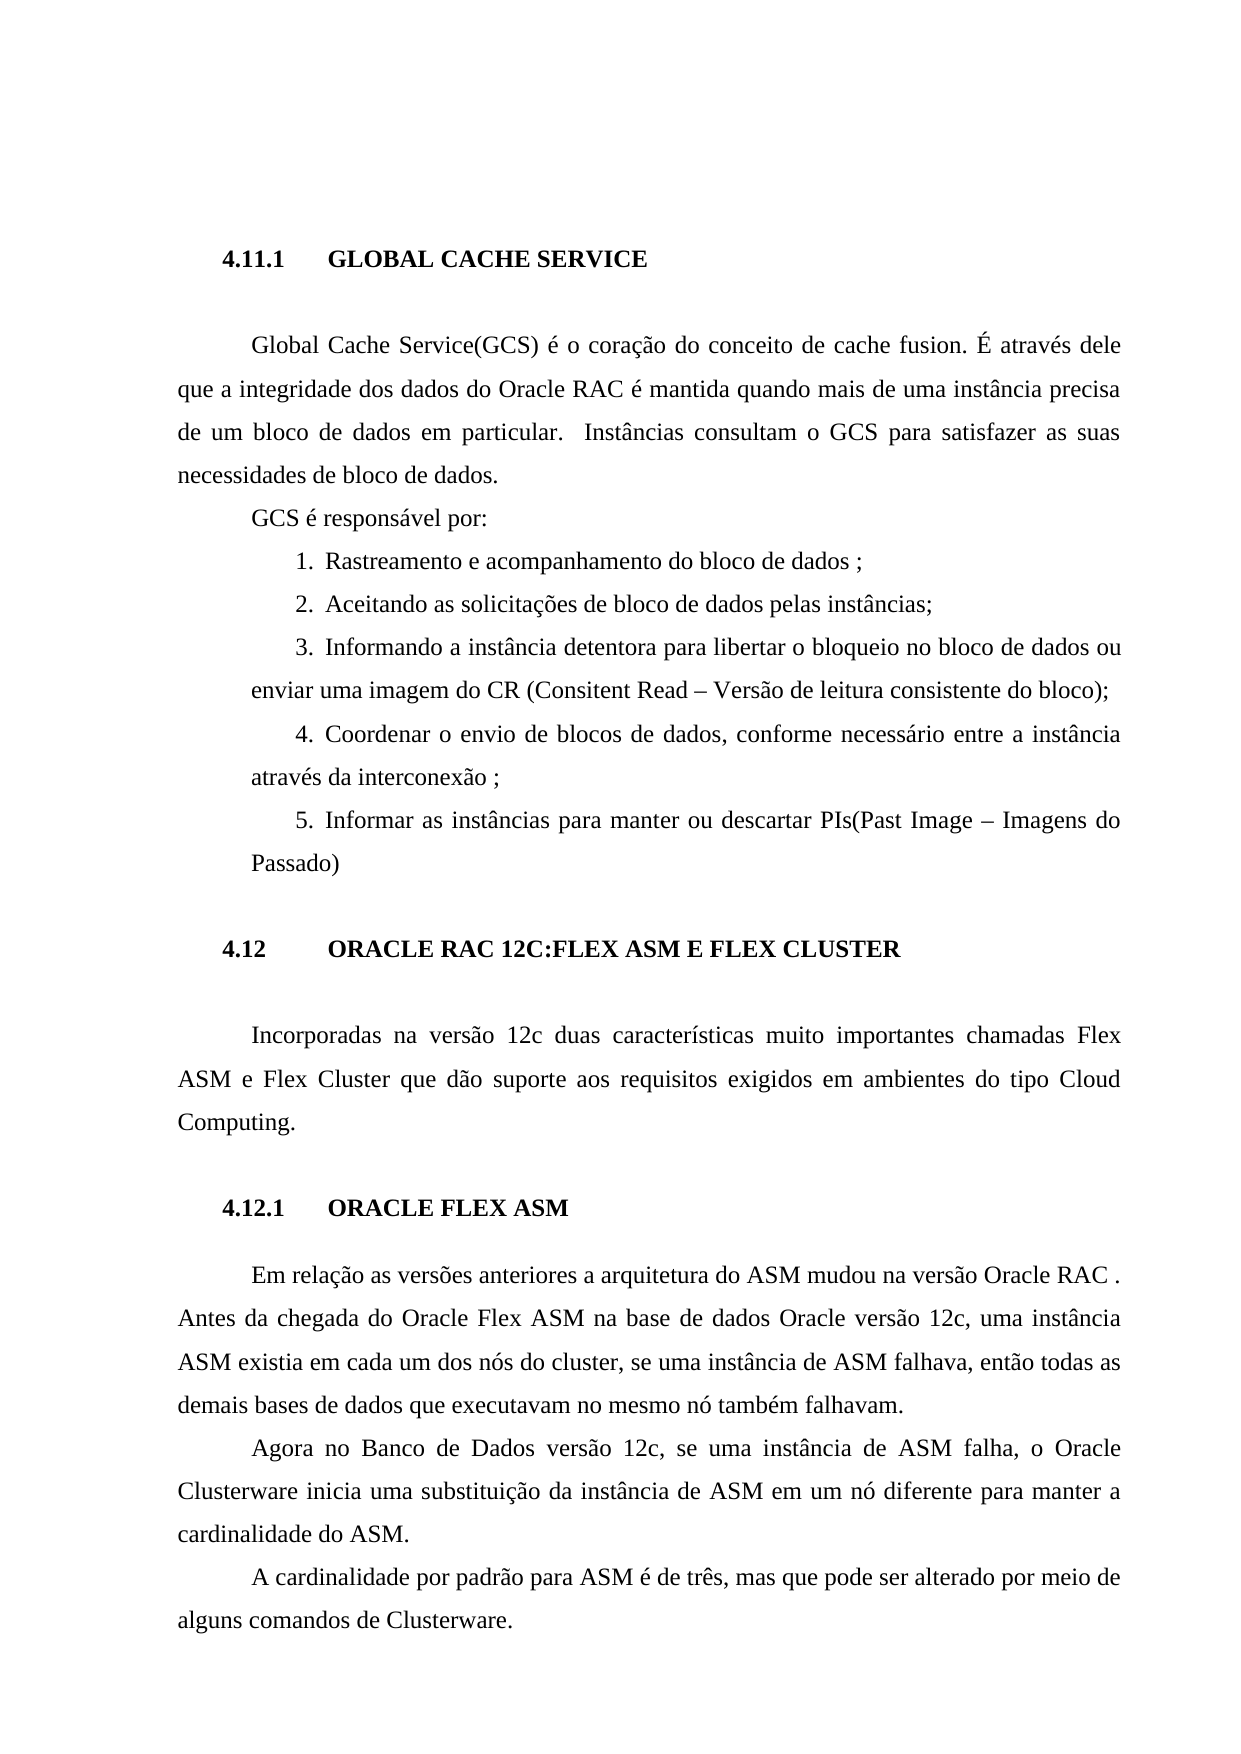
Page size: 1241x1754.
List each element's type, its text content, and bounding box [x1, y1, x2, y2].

list Aceitando as solicitações de bloco de dados pelas instâncias; [221, 589, 1122, 618]
list Informando a instância detentora para libertar o bloqueio no bloco de dados ou enviar uma imagem do CR (Consitent Read – Versão de leitura consistente do bloco); [221, 632, 1122, 704]
list Coordenar o envio de blocos de dados, conforme necessário entre a instância através da interconexão ; [221, 719, 1122, 791]
text Agora no Banco de Dados versão 12c, se uma instância de ASM falha, o Oracle Clusterware inicia uma substituição da instância de ASM em um nó diferente para manter a cardinalidade do ASM. [177, 1433, 1122, 1548]
text Global Cache Service(GCS) é o coração do conceito de cache fusion. É através dele que a integridade dos dados do Oracle RAC é mantida quando mais de uma instância precisa de um bloco de dados em particular. Instâncias consultam o GCS para satisfazer as suas necessidades de bloco de dados. [177, 331, 1122, 489]
text GCS é responsável por: [177, 503, 1122, 532]
text Incorporadas na versão 12c duas características muito importantes chamadas Flex ASM e Flex Cluster que dão suporte aos requisitos exigidos em ambientes do tipo Cloud Computing. [177, 1021, 1122, 1136]
subtitle ORACLE RAC 12C:FLEX ASM E FLEX CLUSTER [222, 934, 1122, 963]
text A cardinalidade por padrão para ASM é de três, mas que pode ser alterado por meio de alguns comandos de Clusterware. [177, 1562, 1122, 1634]
subtitle ORACLE FLEX ASM [222, 1193, 1122, 1222]
subtitle GLOBAL CACHE SERVICE [222, 244, 1122, 273]
list Informar as instâncias para manter ou descartar PIs(Past Image – Imagens do Passado) [221, 805, 1122, 877]
text Em relação as versões anteriores a arquitetura do ASM mudou na versão Oracle RAC . Antes da chegada do Oracle Flex ASM na base de dados Oracle versão 12c, uma instância ASM existia em cada um dos nós do cluster, se uma instância de ASM falhava, então todas as demais bases de dados que executavam no mesmo nó também falhavam. [177, 1260, 1122, 1418]
list Rastreamento e acompanhamento do bloco de dados ; [221, 546, 1122, 575]
